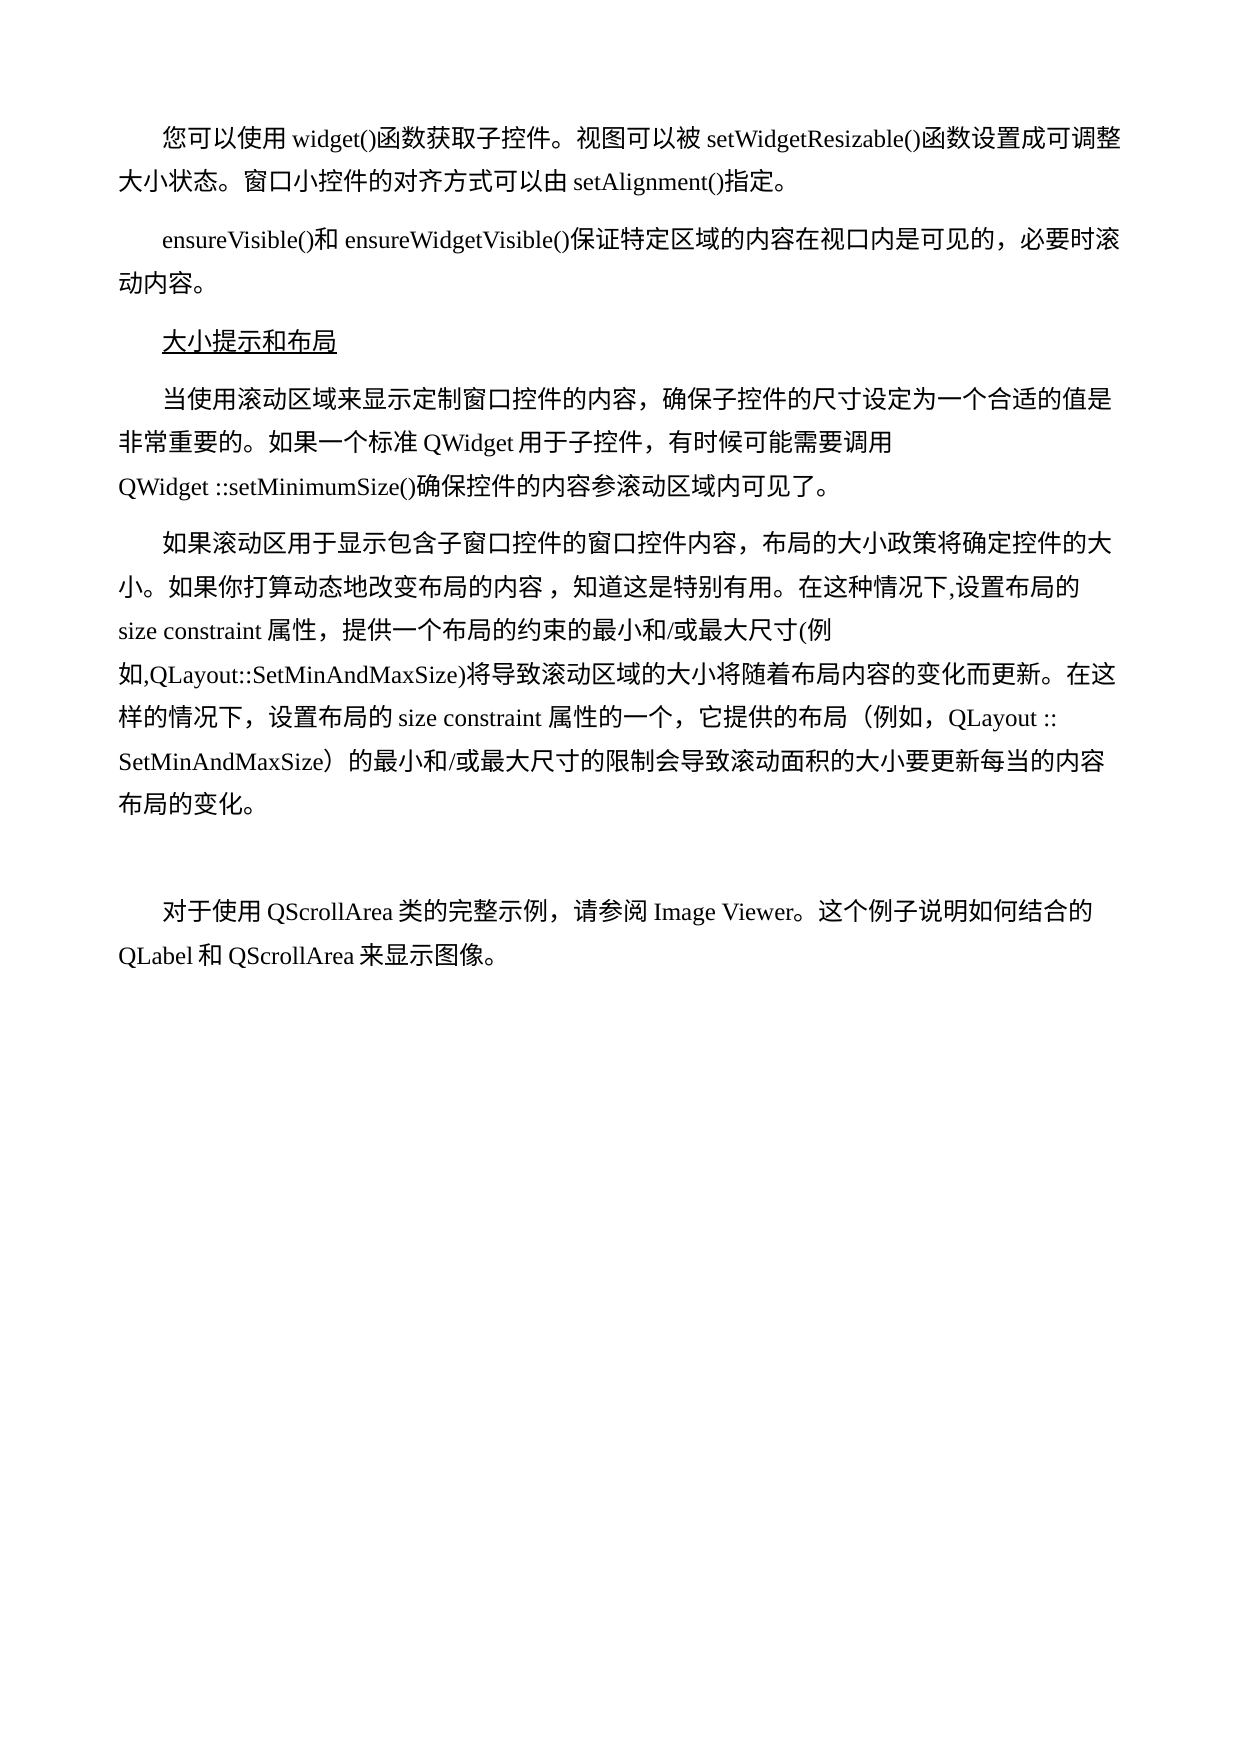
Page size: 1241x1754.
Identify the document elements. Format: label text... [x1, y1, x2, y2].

text 对于使用QScrollArea类的完整示例，请参阅Image Viewer。这个例子说明如何结合的QLabel和QScrollArea来显示图像。 [118, 892, 1122, 971]
text 当使用滚动区域来显示定制窗口控件的内容，确保子控件的尺寸设定为一个合适的值是非常重要的。如果一个标准QWidget用于子控件，有时候可能需要调用QWidget ::setMinimumSize()确保控件的内容参滚动区域内可见了。 [118, 379, 1122, 502]
text 如果滚动区用于显示包含子窗口控件的窗口控件内容，布局的大小政策将确定控件的大小。如果你打算动态地改变布局的内容 ，知道这是特别有用。在这种情况下,设置布局的size constraint属性，提供一个布局的约束的最小和/或最大尺寸(例如,QLayout::SetMinAndMaxSize)将导致滚动区域的大小将随着布局内容的变化而更新。在这样的情况下，设置布局的size constraint 属性的一个，它提供的布局（例如，QLayout :: SetMinAndMaxSize）的最小和/或最大尺寸的限制会导致滚动面积的大小要更新每当的内容布局的变化。 [118, 524, 1122, 821]
text 大小提示和布局 [118, 321, 1122, 357]
text ensureVisible()和ensureWidgetVisible()保证特定区域的内容在视口内是可见的，必要时滚动内容。 [118, 219, 1122, 299]
text 您可以使用widget()函数获取子控件。视图可以被setWidgetResizable()函数设置成可调整大小状态。窗口小控件的对齐方式可以由setAlignment()指定。 [118, 118, 1122, 198]
